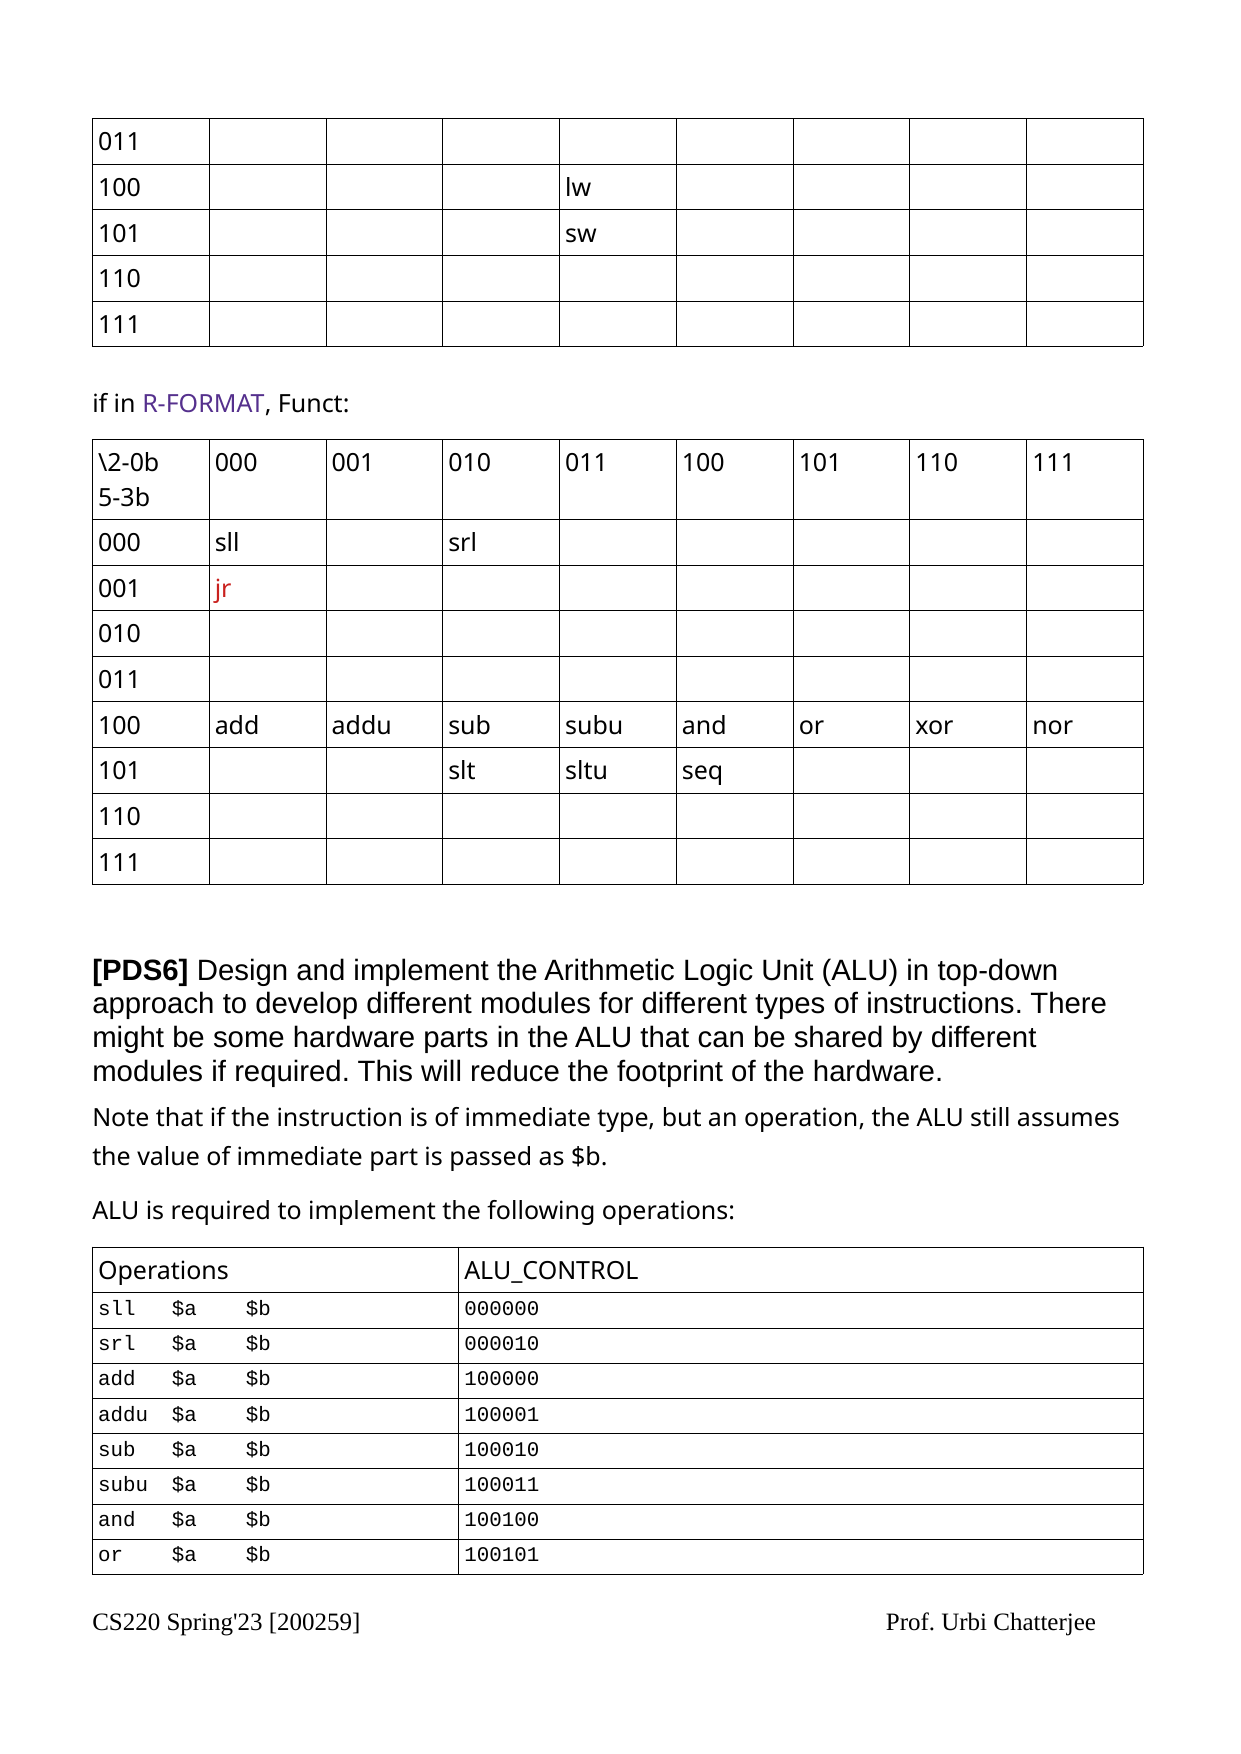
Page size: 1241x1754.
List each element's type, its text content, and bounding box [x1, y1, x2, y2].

table_cell 100011 [459, 1469, 1143, 1503]
table_cell sltu [560, 748, 676, 793]
table_cell [910, 748, 1026, 793]
table_cell [910, 520, 1026, 564]
table_cell [910, 119, 1026, 164]
table_cell 100 [93, 165, 209, 209]
table_cell slt [443, 748, 559, 793]
table_cell subu $a $b [93, 1469, 458, 1503]
table_cell [1027, 794, 1143, 838]
table_cell and [677, 702, 793, 747]
table_cell [1027, 520, 1143, 564]
table_header 001 [327, 440, 442, 519]
table_cell [677, 256, 793, 301]
table_cell [677, 839, 793, 884]
table_cell [327, 611, 442, 656]
table_cell 110 [93, 794, 209, 838]
table_cell [1027, 839, 1143, 884]
table_cell [327, 302, 442, 346]
table_cell [794, 839, 909, 884]
table_cell [327, 839, 442, 884]
table_cell 000000 [459, 1293, 1143, 1327]
table_cell [327, 748, 442, 793]
table_header 010 [443, 440, 559, 519]
table_cell [210, 794, 326, 838]
table_cell [443, 566, 559, 610]
table_cell [327, 657, 442, 701]
table_cell [560, 566, 676, 610]
table_cell sub $a $b [93, 1434, 458, 1468]
table_cell [677, 611, 793, 656]
table_cell lw [560, 165, 676, 209]
table_cell addu $a $b [93, 1399, 458, 1433]
table_cell [794, 302, 909, 346]
table_cell [443, 839, 559, 884]
table_cell add $a $b [93, 1364, 458, 1398]
table_cell [794, 119, 909, 164]
table_cell [677, 794, 793, 838]
table_cell [443, 256, 559, 301]
table_cell [443, 165, 559, 209]
table_cell [794, 657, 909, 701]
table_cell [210, 165, 326, 209]
table_cell 000 [93, 520, 209, 564]
table_cell 111 [93, 302, 209, 346]
table_cell [210, 748, 326, 793]
table_cell sub [443, 702, 559, 747]
table_cell 001 [93, 566, 209, 610]
table_cell [443, 794, 559, 838]
table_cell [560, 839, 676, 884]
table_cell [910, 165, 1026, 209]
table_cell [443, 119, 559, 164]
table_cell jr [210, 566, 326, 610]
table_cell [560, 302, 676, 346]
table_cell [910, 839, 1026, 884]
table_cell seq [677, 748, 793, 793]
table_cell or $a $b [93, 1540, 458, 1574]
table_cell [210, 256, 326, 301]
table_cell [327, 794, 442, 838]
table_header 100 [677, 440, 793, 519]
table_cell [443, 611, 559, 656]
table_cell [910, 657, 1026, 701]
table_header 000 [210, 440, 326, 519]
table_cell [1027, 302, 1143, 346]
table_cell 101 [93, 748, 209, 793]
table_cell [1027, 748, 1143, 793]
text if in R-FORMAT, Funct: [92, 347, 1143, 419]
table_cell sll [210, 520, 326, 564]
table_cell [794, 520, 909, 564]
table_cell 100000 [459, 1364, 1143, 1398]
table_cell [677, 165, 793, 209]
table_cell [327, 520, 442, 564]
table_cell srl [443, 520, 559, 564]
table_cell nor [1027, 702, 1143, 747]
table_cell [210, 839, 326, 884]
table_cell [327, 256, 442, 301]
table_cell [910, 256, 1026, 301]
table_cell [794, 748, 909, 793]
table_cell [1027, 210, 1143, 255]
table_cell [677, 566, 793, 610]
table_header ALU_CONTROL [459, 1248, 1143, 1292]
table_cell [210, 611, 326, 656]
table_cell [560, 611, 676, 656]
table_cell 101 [93, 210, 209, 255]
table_cell 100100 [459, 1505, 1143, 1539]
table_cell [210, 657, 326, 701]
table_cell [560, 657, 676, 701]
table_cell and $a $b [93, 1505, 458, 1539]
table_cell [910, 794, 1026, 838]
table_cell subu [560, 702, 676, 747]
table_cell [1027, 657, 1143, 701]
table_cell [210, 302, 326, 346]
table_cell 100010 [459, 1434, 1143, 1468]
table_cell [794, 256, 909, 301]
table_cell [443, 302, 559, 346]
table_cell [677, 210, 793, 255]
table_cell [910, 210, 1026, 255]
table_cell [910, 611, 1026, 656]
table_cell 011 [93, 119, 209, 164]
table_cell 011 [93, 657, 209, 701]
table_cell [1027, 256, 1143, 301]
table_header 011 [560, 440, 676, 519]
table_cell addu [327, 702, 442, 747]
table_cell [794, 611, 909, 656]
text Note that if the instruction is of immediate type, but an operation, the ALU still assumes the value of immediate part is passed as $b. [92, 1100, 1143, 1173]
table_cell [794, 210, 909, 255]
table_cell 110 [93, 256, 209, 301]
subtitle [PDS6] Design and implement the Arithmetic Logic Unit (ALU) in top-down approach to develop different modules for different types of instructions. There might be some hardware parts in the ALU that can be shared by different modules if required. This will reduce the footprint of the hardware. [92, 952, 1143, 1087]
table_cell [327, 119, 442, 164]
table_cell [677, 119, 793, 164]
table_cell [1027, 566, 1143, 610]
table_cell [327, 566, 442, 610]
table_cell xor [910, 702, 1026, 747]
table_cell 100001 [459, 1399, 1143, 1433]
table_cell sll $a $b [93, 1293, 458, 1327]
table_cell [210, 210, 326, 255]
table_cell 000010 [459, 1329, 1143, 1363]
table_cell [677, 657, 793, 701]
text ALU is required to implement the following operations: [92, 1193, 1143, 1227]
table_cell [443, 657, 559, 701]
table_cell [1027, 119, 1143, 164]
table_cell [327, 165, 442, 209]
table_cell [327, 210, 442, 255]
table_cell [794, 566, 909, 610]
table_header Operations [93, 1248, 458, 1292]
table_cell [677, 302, 793, 346]
table_cell 111 [93, 839, 209, 884]
table_cell [1027, 611, 1143, 656]
table_cell 010 [93, 611, 209, 656]
table_cell [794, 165, 909, 209]
table_header 110 [910, 440, 1026, 519]
table_cell or [794, 702, 909, 747]
table_cell add [210, 702, 326, 747]
table_header 111 [1027, 440, 1143, 519]
table_cell [443, 210, 559, 255]
table_cell [910, 302, 1026, 346]
table_cell [560, 256, 676, 301]
table_cell [560, 520, 676, 564]
table_cell [1027, 165, 1143, 209]
table_cell [560, 794, 676, 838]
table_cell sw [560, 210, 676, 255]
table_cell [910, 566, 1026, 610]
table_cell [794, 794, 909, 838]
table_cell 100 [93, 702, 209, 747]
table_cell [210, 119, 326, 164]
table_cell srl $a $b [93, 1329, 458, 1363]
table_header \2-0b 5-3b [93, 440, 209, 519]
table_header 101 [794, 440, 909, 519]
table_cell [560, 119, 676, 164]
table_cell 100101 [459, 1540, 1143, 1574]
table_cell [677, 520, 793, 564]
